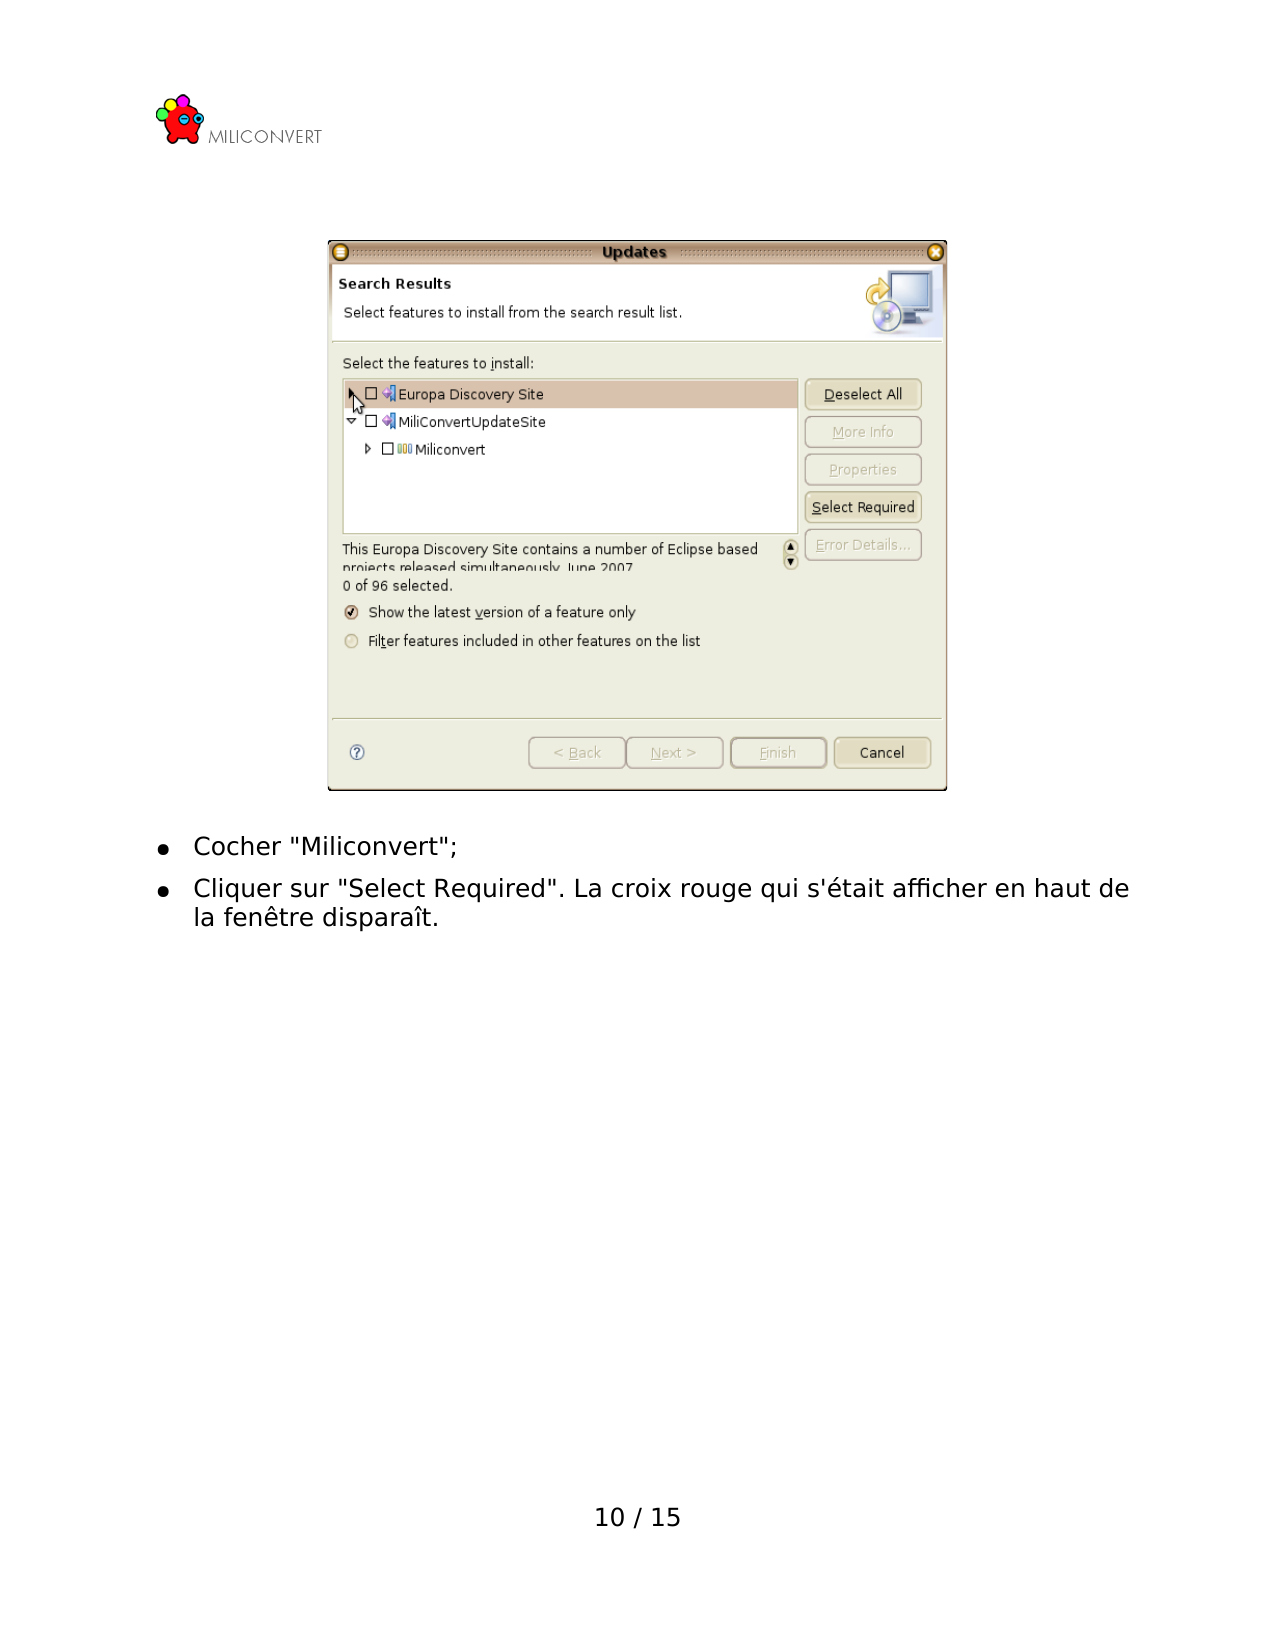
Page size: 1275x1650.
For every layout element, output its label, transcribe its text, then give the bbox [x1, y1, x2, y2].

list Cocher "Miliconvert"; [156, 832, 1157, 862]
picture [132, 69, 354, 176]
picture [327, 240, 948, 791]
list Cliquer sur "Select Required". La croix rouge qui s'était afficher en haut de la fenêtre disparaît. [156, 874, 1157, 932]
